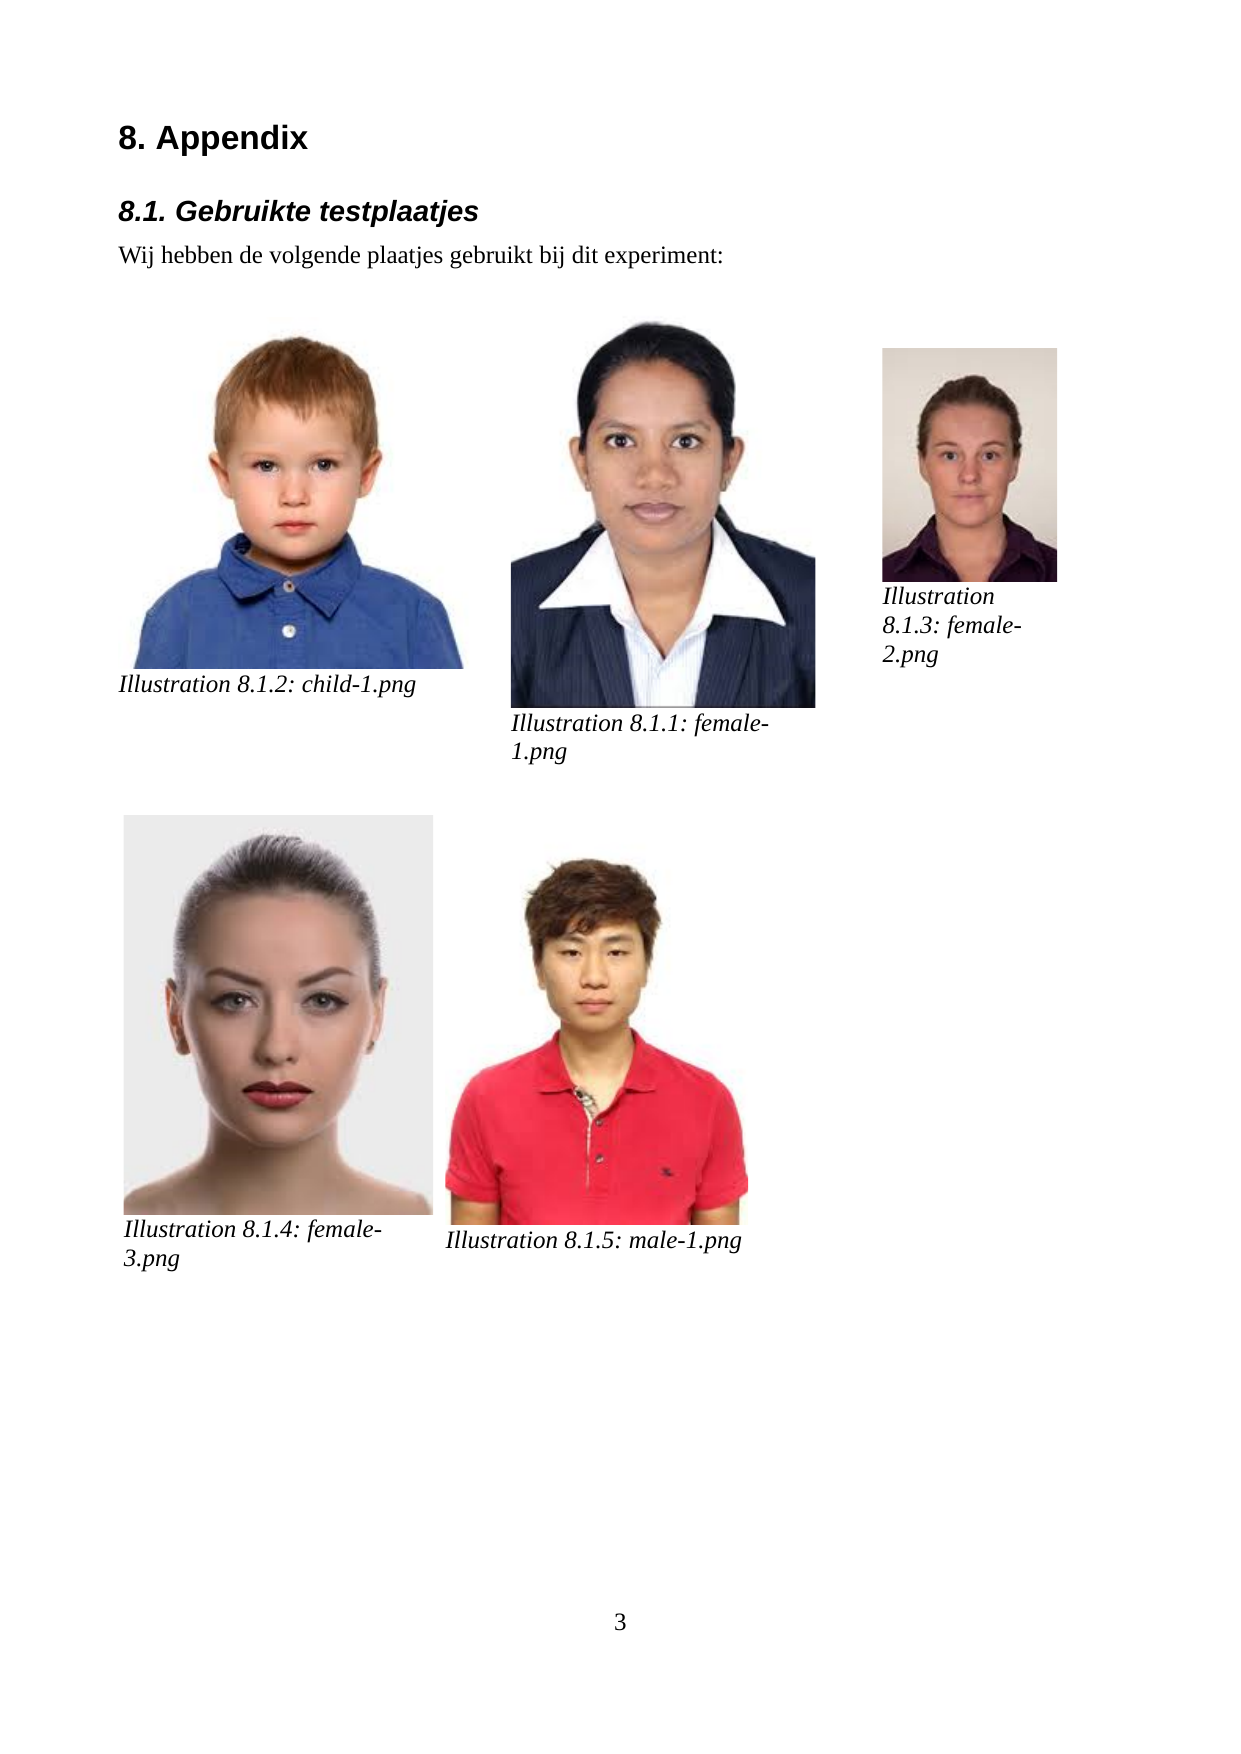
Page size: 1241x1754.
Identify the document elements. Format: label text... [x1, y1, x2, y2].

picture [123, 815, 434, 1215]
subtitle Appendix [118, 118, 1122, 157]
text Illustration 8.1.1: female-1.png [511, 708, 816, 765]
text Illustration 8.1.5: male-1.png [445, 1225, 748, 1253]
text Illustration 8.1.3: female-2.png [882, 582, 1057, 667]
text Illustration 8.1.4: female-3.png [124, 1215, 433, 1272]
picture [118, 317, 470, 669]
picture [510, 304, 816, 708]
text Wij hebben de volgende plaatjes gebruikt bij dit experiment: [118, 240, 1122, 269]
picture [882, 348, 1058, 582]
picture [445, 820, 749, 1225]
text Illustration 8.1.2: child-1.png [118, 669, 469, 698]
subtitle Gebruikte testplaatjes [118, 194, 1122, 228]
